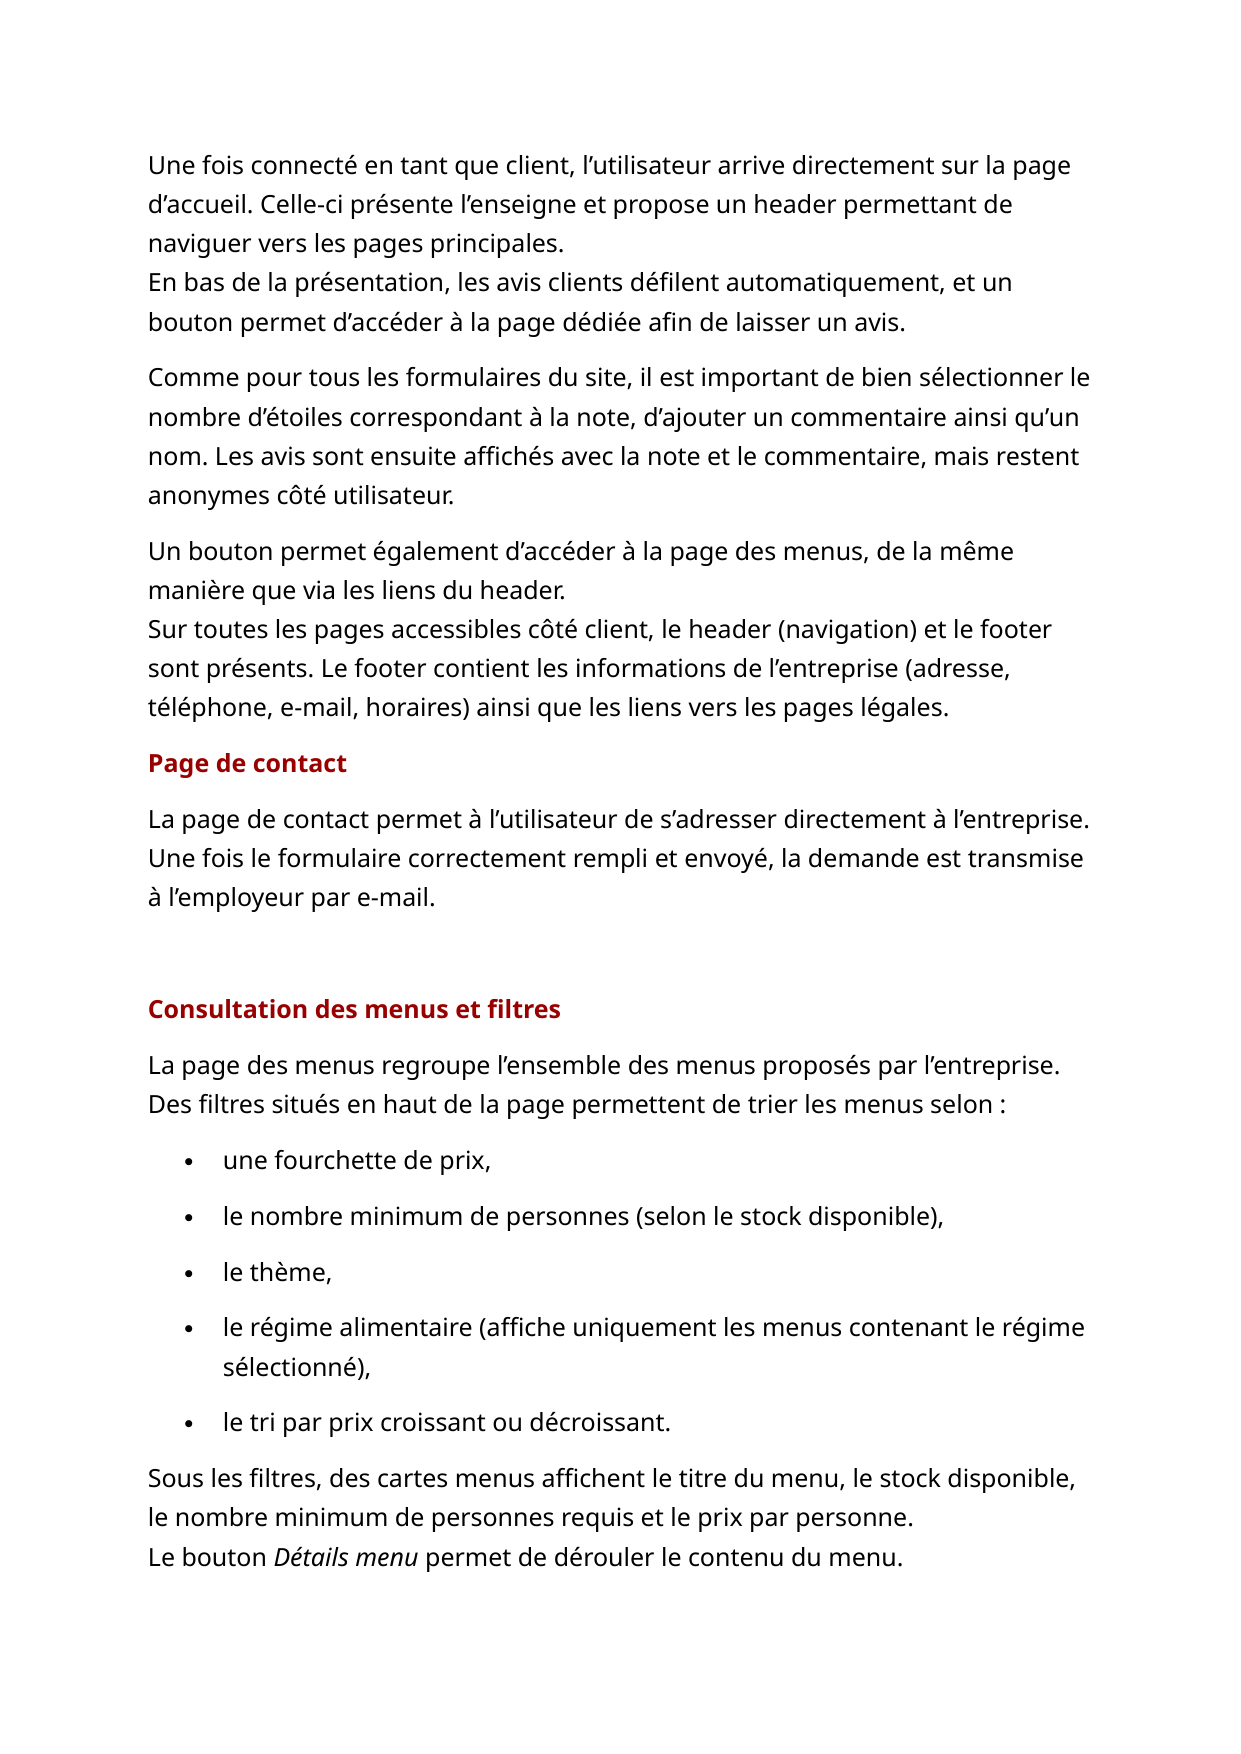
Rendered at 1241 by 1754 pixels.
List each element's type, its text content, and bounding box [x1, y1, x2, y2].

list le nombre minimum de personnes (selon le stock disponible), [185, 1198, 1093, 1232]
text Page de contact [148, 746, 1093, 780]
text Un bouton permet également d’accéder à la page des menus, de la même manière que via les liens du header. Sur toutes les pages accessibles côté client, le header (navigation) et le footer sont présents. Le footer contient les informations de l’entreprise (adresse, téléphone, e-mail, horaires) ainsi que les liens vers les pages légales. [148, 533, 1093, 724]
text La page des menus regroupe l’ensemble des menus proposés par l’entreprise. Des filtres situés en haut de la page permettent de trier les menus selon : [148, 1048, 1093, 1121]
text Comme pour tous les formulaires du site, il est important de bien sélectionner le nombre d’étoiles correspondant à la note, d’ajouter un commentaire ainsi qu’un nom. Les avis sont ensuite affichés avec la note et le commentaire, mais restent anonymes côté utilisateur. [148, 360, 1093, 512]
list le thème, [185, 1254, 1093, 1288]
text La page de contact permet à l’utilisateur de s’adresser directement à l’entreprise. Une fois le formulaire correctement rempli et envoyé, la demande est transmise à l’employeur par e-mail. [148, 802, 1093, 914]
text Sous les filtres, des cartes menus affichent le titre du menu, le stock disponible, le nombre minimum de personnes requis et le prix par personne. Le bouton Détails menu permet de dérouler le contenu du menu. [148, 1461, 1093, 1573]
text Consultation des menus et filtres [148, 992, 1093, 1026]
list le régime alimentaire (affiche uniquement les menus contenant le régime sélectionné), [185, 1310, 1093, 1383]
list le tri par prix croissant ou décroissant. [185, 1405, 1093, 1439]
list une fourchette de prix, [185, 1143, 1093, 1177]
text Une fois connecté en tant que client, l’utilisateur arrive directement sur la page d’accueil. Celle-ci présente l’enseigne et propose un header permettant de naviguer vers les pages principales. En bas de la présentation, les avis clients défilent automatiquement, et un bouton permet d’accéder à la page dédiée afin de laisser un avis. [148, 148, 1093, 338]
